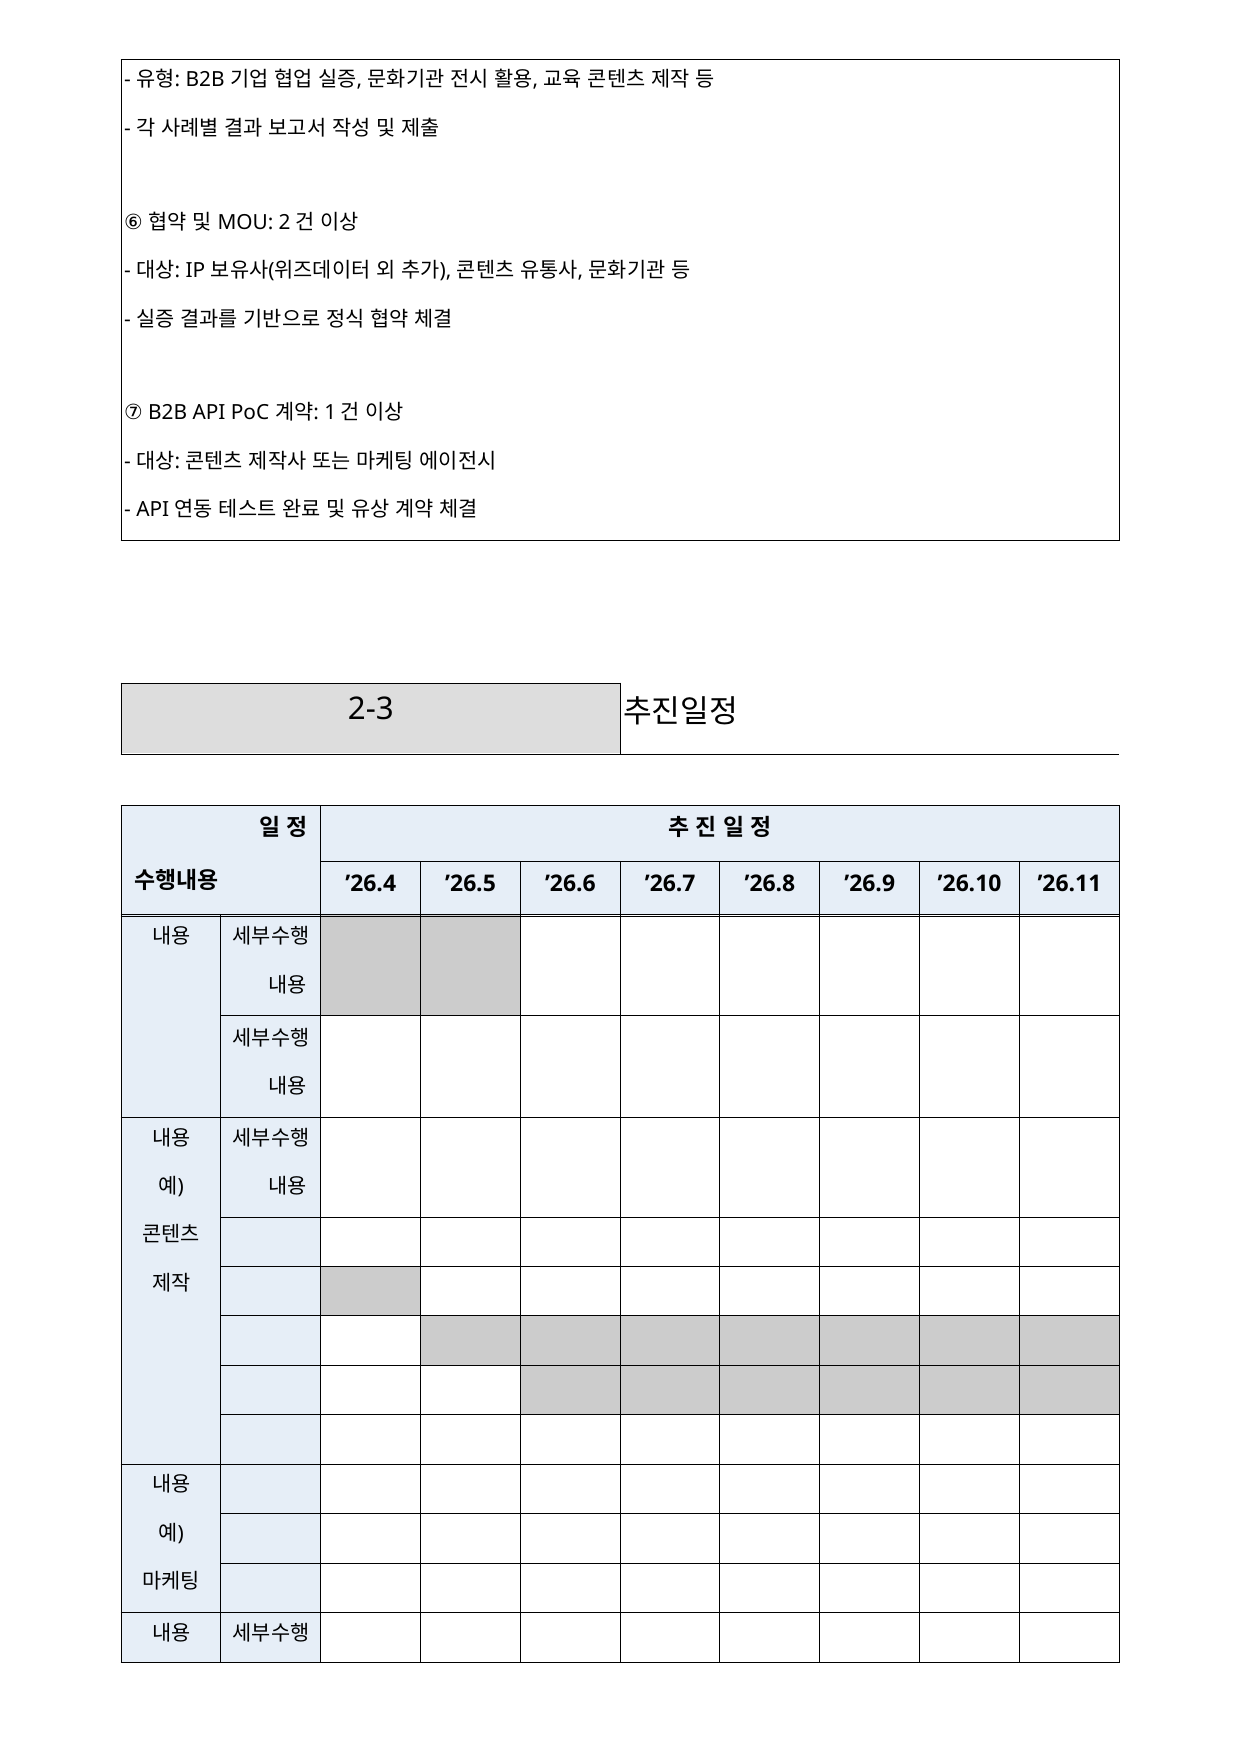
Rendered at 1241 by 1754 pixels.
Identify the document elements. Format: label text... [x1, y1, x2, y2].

table_cell [920, 1366, 1019, 1414]
table_cell [621, 1465, 719, 1513]
table_cell [621, 1564, 719, 1612]
table_cell [1020, 1415, 1119, 1464]
table_cell [621, 1016, 719, 1117]
table_cell 내용 예) 마케팅 [122, 1465, 220, 1612]
table_cell [521, 1415, 620, 1464]
table_cell [820, 1564, 919, 1612]
table_cell ’26.8 [720, 862, 819, 914]
table_cell [221, 1564, 320, 1612]
table_cell [621, 1316, 719, 1365]
table_cell [421, 1218, 520, 1266]
table_cell [621, 1415, 719, 1464]
table_cell [720, 1514, 819, 1563]
table_cell [920, 1514, 1019, 1563]
table_cell [321, 1267, 420, 1315]
table_cell [321, 1613, 420, 1662]
table_cell [1020, 1514, 1119, 1563]
table_cell [321, 1564, 420, 1612]
table_cell [321, 1316, 420, 1365]
table_cell [920, 1465, 1019, 1513]
table_cell 세부수행내용 [221, 1118, 320, 1216]
table_cell [720, 1316, 819, 1365]
table_cell [221, 1218, 320, 1266]
table_cell [920, 1564, 1019, 1612]
table_cell [720, 1267, 819, 1315]
table_cell [720, 1465, 819, 1513]
table_cell [820, 1415, 919, 1464]
table_cell [920, 1016, 1019, 1117]
table_cell ’26.7 [621, 862, 719, 914]
table_cell [720, 1415, 819, 1464]
table_cell [521, 1514, 620, 1563]
table_cell [521, 1316, 620, 1365]
table_cell [1020, 1366, 1119, 1414]
table_cell [521, 1366, 620, 1414]
table_cell [920, 1267, 1019, 1315]
table_cell ’26.11 [1020, 862, 1119, 914]
table_cell [920, 1118, 1019, 1216]
table_cell [720, 1366, 819, 1414]
table_cell 내용 [122, 1613, 220, 1662]
table_cell [421, 1564, 520, 1612]
table_cell [720, 1016, 819, 1117]
table_cell [920, 1415, 1019, 1464]
table_cell [421, 917, 520, 1015]
table_cell [321, 1118, 420, 1216]
table_cell [621, 917, 719, 1015]
table_cell [521, 917, 620, 1015]
table_cell [621, 1613, 719, 1662]
table_cell [1020, 1613, 1119, 1662]
table_cell [1020, 1465, 1119, 1513]
table_cell 세부수행내용 [221, 1016, 320, 1117]
table_cell [920, 1218, 1019, 1266]
table_cell [720, 917, 819, 1015]
table_cell [221, 1267, 320, 1315]
table_cell [221, 1415, 320, 1464]
table_cell [820, 1118, 919, 1216]
table_cell 세부수행내용 [221, 917, 320, 1015]
table_cell [521, 1465, 620, 1513]
table_cell [621, 1267, 719, 1315]
table_cell [820, 1613, 919, 1662]
table_cell [920, 917, 1019, 1015]
table_cell [920, 1316, 1019, 1365]
table_cell [221, 1465, 320, 1513]
table_cell ’26.5 [421, 862, 520, 914]
table_cell [421, 1316, 520, 1365]
table_cell [1020, 1564, 1119, 1612]
table_cell [820, 1514, 919, 1563]
table_cell [1020, 1218, 1119, 1266]
table_cell [820, 1218, 919, 1266]
table_cell [1020, 1267, 1119, 1315]
table_cell [920, 1613, 1019, 1662]
table_cell [321, 1415, 420, 1464]
table_header 일 정 수행내용 [122, 806, 320, 914]
table_cell ’26.6 [521, 862, 620, 914]
table_cell [421, 1366, 520, 1414]
table_cell ’26.9 [820, 862, 919, 914]
table_cell [820, 1016, 919, 1117]
table_cell [421, 1016, 520, 1117]
table_cell [621, 1514, 719, 1563]
table_cell [621, 1218, 719, 1266]
table_cell [621, 1366, 719, 1414]
table_cell 세부수행 [221, 1613, 320, 1662]
table_cell ’26.4 [321, 862, 420, 914]
table_cell [820, 1267, 919, 1315]
table_cell [521, 1118, 620, 1216]
table_cell [321, 1366, 420, 1414]
table_cell 내용 [122, 917, 220, 1117]
table_cell [221, 1514, 320, 1563]
table_cell [521, 1016, 620, 1117]
table_cell [820, 917, 919, 1015]
table_cell [221, 1316, 320, 1365]
table_header 추진일정 [621, 683, 1119, 753]
table_cell [720, 1118, 819, 1216]
table_cell [521, 1267, 620, 1315]
table_cell [421, 1465, 520, 1513]
table_cell [321, 1465, 420, 1513]
table_cell [321, 1514, 420, 1563]
table_cell ’26.10 [920, 862, 1019, 914]
table_cell [820, 1465, 919, 1513]
table_cell [521, 1564, 620, 1612]
table_header - 유형: B2B 기업 협업 실증, 문화기관 전시 활용, 교육 콘텐츠 제작 등 - 각 사례별 결과 보고서 작성 및 제출 ⑥ 협약 및 MOU: 2건 이상 - 대상: IP 보유사(위즈데이터 외 추가), 콘텐츠 유통사, 문화기관 등 - 실증 결과를 기반으로 정식 협약 체결 ⑦ B2B API PoC 계약: 1건 이상 - 대상: 콘텐츠 제작사 또는 마케팅 에이전시 - API 연동 테스트 완료 및 유상 계약 체결 [122, 60, 1119, 540]
table_cell [820, 1316, 919, 1365]
table_header 2-3 [122, 684, 620, 753]
table_cell [321, 1218, 420, 1266]
table_cell [521, 1613, 620, 1662]
table_cell [321, 917, 420, 1015]
table_cell [521, 1218, 620, 1266]
table_cell [720, 1218, 819, 1266]
table_cell [221, 1366, 320, 1414]
table_cell [421, 1118, 520, 1216]
table_cell [820, 1366, 919, 1414]
table_cell [421, 1613, 520, 1662]
table_cell [621, 1118, 719, 1216]
table_cell [1020, 1316, 1119, 1365]
table_cell [1020, 917, 1119, 1015]
table_cell [1020, 1016, 1119, 1117]
table_cell 내용 예) 콘텐츠 제작 [122, 1118, 220, 1464]
table_cell [321, 1016, 420, 1117]
table_header 추 진 일 정 [321, 806, 1119, 861]
table_cell [421, 1267, 520, 1315]
table_cell [421, 1415, 520, 1464]
table_cell [720, 1613, 819, 1662]
table_cell [1020, 1118, 1119, 1216]
table_cell [421, 1514, 520, 1563]
table_cell [720, 1564, 819, 1612]
